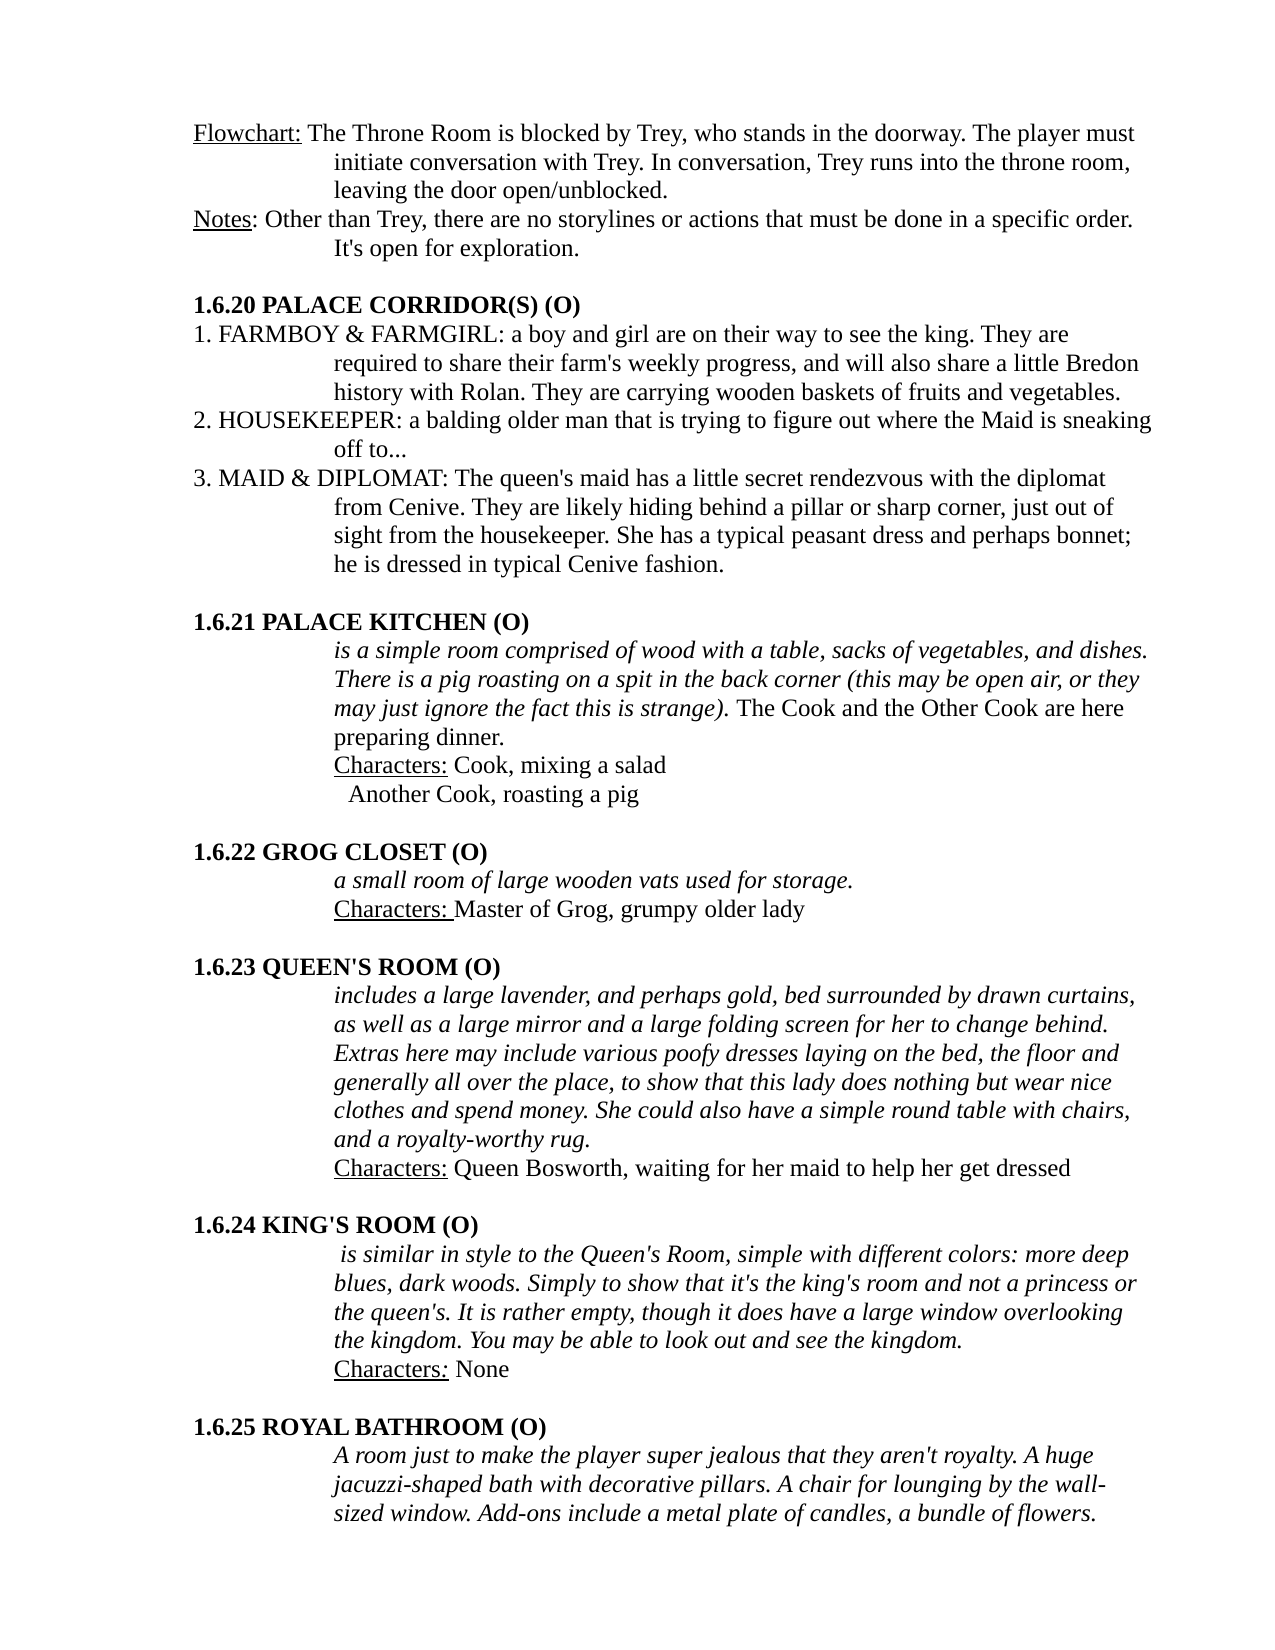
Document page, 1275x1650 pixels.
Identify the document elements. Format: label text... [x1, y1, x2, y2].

text Characters: Cook, mixing a salad [193, 751, 1157, 779]
text Flowchart: The Throne Room is blocked by Trey, who stands in the doorway. The player must initiate conversation with Trey. In conversation, Trey runs into the throne room, leaving the door open/unblocked. [193, 118, 1157, 204]
text A room just to make the player super jealous that they aren't royalty. A huge jacuzzi-shaped bath with decorative pillars. A chair for lounging by the wall-sized window. Add-ons include a metal plate of candles, a bundle of flowers. [193, 1441, 1157, 1527]
text Characters: Master of Grog, grumpy older lady [193, 894, 1157, 923]
text a small room of large wooden vats used for storage. [193, 866, 1157, 894]
text is similar in style to the Queen's Room, simple with different colors: more deep blues, dark woods. Simply to show that it's the king's room and not a princess or the queen's. It is rather empty, though it does have a large window overlooking the kingdom. You may be able to look out and see the kingdom. [193, 1239, 1157, 1354]
text Notes: Other than Trey, there are no storylines or actions that must be done in a specific order. It's open for exploration. [193, 204, 1157, 262]
text 1.6.23 QUEEN'S ROOM (O) [193, 952, 1157, 981]
text Another Cook, roasting a pig [193, 779, 1157, 808]
text 1.6.21 PALACE KITCHEN (O) [193, 607, 1157, 636]
text 1.6.20 PALACE CORRIDOR(S) (O) [193, 291, 1157, 319]
text includes a large lavender, and perhaps gold, bed surrounded by drawn curtains, as well as a large mirror and a large folding screen for her to change behind. Extras here may include various poofy dresses laying on the bed, the floor and generally all over the place, to show that this lady does nothing but wear nice clothes and spend money. She could also have a simple round table with chairs, and a royalty-worthy rug. [193, 981, 1157, 1153]
text 1. FARMBOY & FARMGIRL: a boy and girl are on their way to see the king. They are required to share their farm's weekly progress, and will also share a little Bredon history with Rolan. They are carrying wooden baskets of fruits and vegetables. [193, 319, 1157, 406]
text is a simple room comprised of wood with a table, sacks of vegetables, and dishes. There is a pig roasting on a spit in the back corner (this may be open air, or they may just ignore the fact this is strange). The Cook and the Other Cook are here preparing dinner. [193, 636, 1157, 751]
text 3. MAID & DIPLOMAT: The queen's maid has a little secret rendezvous with the diplomat from Cenive. They are likely hiding behind a pillar or sharp corner, just out of sight from the housekeeper. She has a typical peasant dress and perhaps bonnet; he is dressed in typical Cenive fashion. [193, 463, 1157, 578]
text 1.6.24 KING'S ROOM (O) [193, 1211, 1157, 1239]
text Characters: None [193, 1354, 1157, 1383]
text Characters: Queen Bosworth, waiting for her maid to help her get dressed [193, 1153, 1157, 1182]
text 2. HOUSEKEEPER: a balding older man that is trying to figure out where the Maid is sneaking off to... [193, 406, 1157, 463]
text 1.6.22 GROG CLOSET (O) [193, 837, 1157, 866]
text 1.6.25 ROYAL BATHROOM (O) [193, 1412, 1157, 1441]
